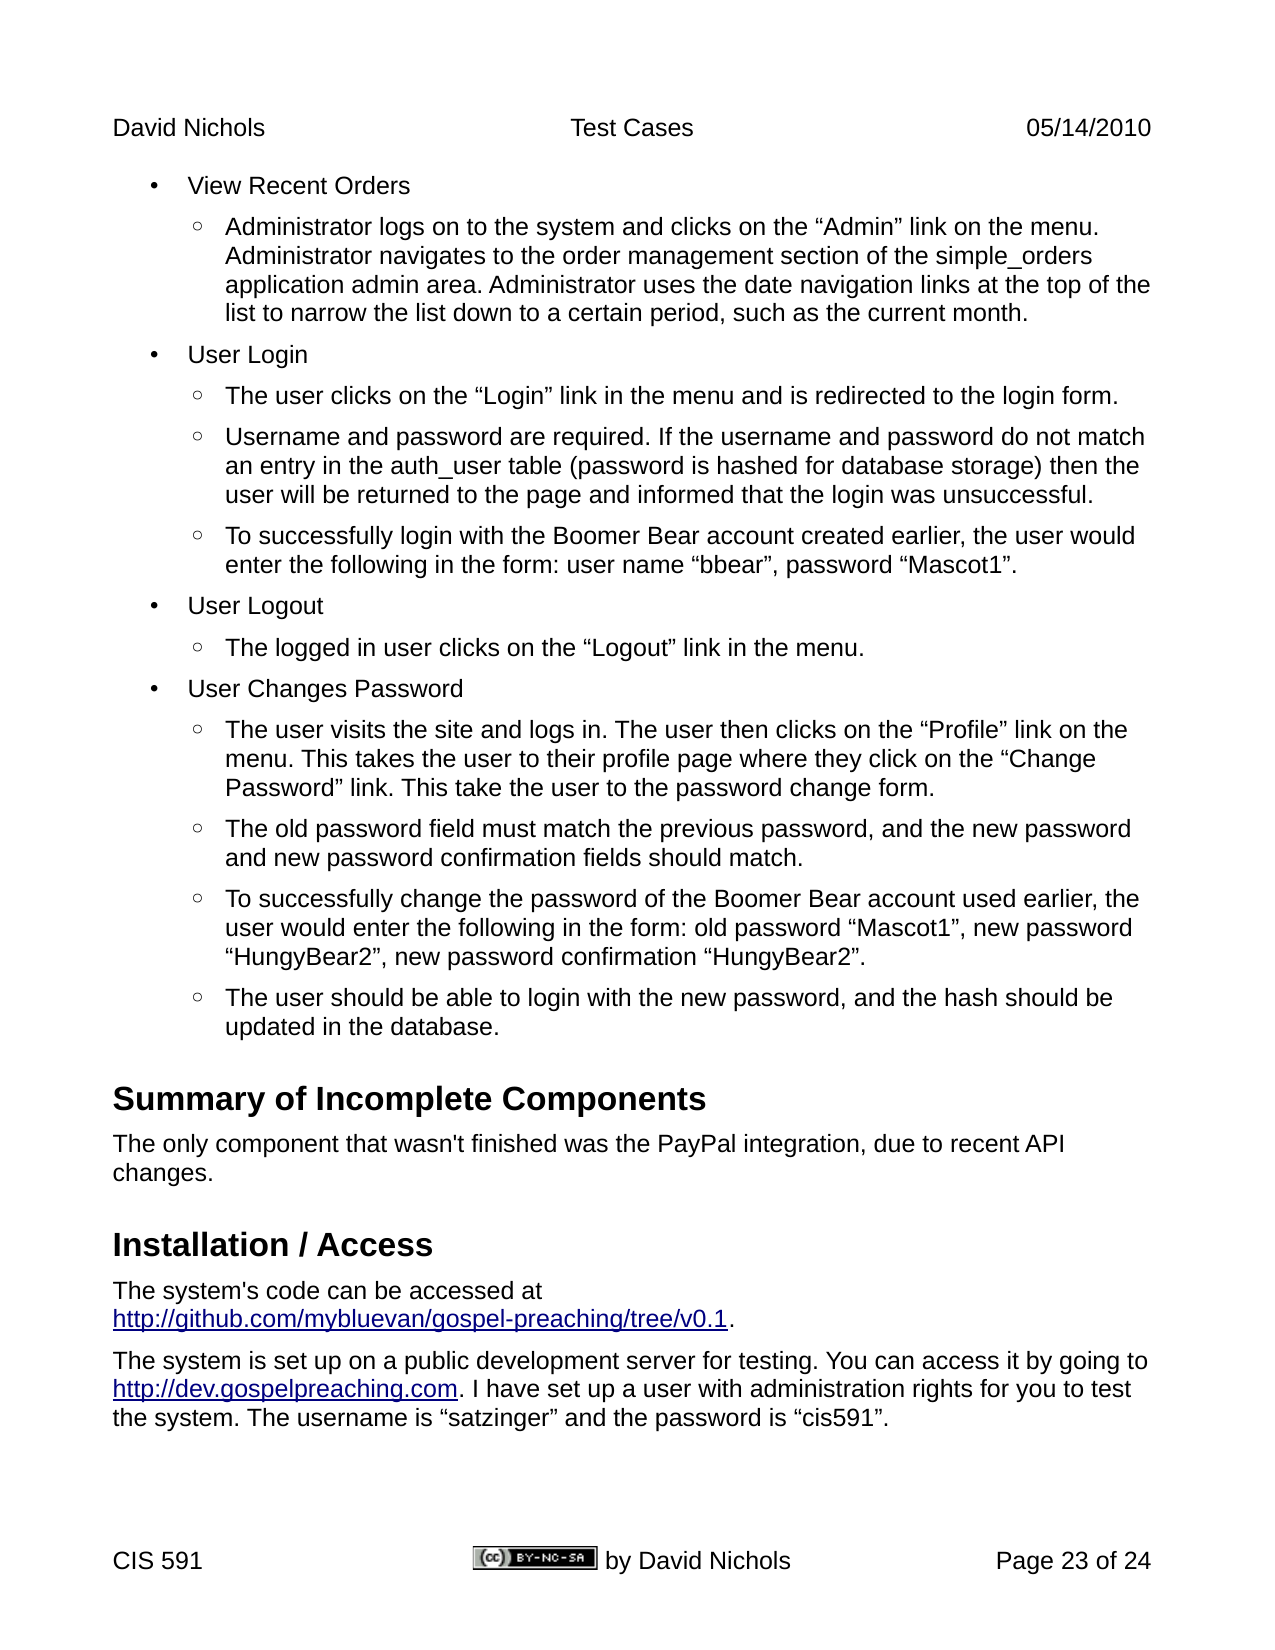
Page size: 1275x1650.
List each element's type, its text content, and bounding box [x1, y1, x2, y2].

list To successfully login with the Boomer Bear account created earlier, the user would enter the following in the form: user name “bbear”, password “Mascot1”. [187, 521, 1162, 579]
subtitle Installation / Access [112, 1224, 1162, 1263]
list To successfully change the password of the Boomer Bear account used earlier, the user would enter the following in the form: old password “Mascot1”, new password “HungyBear2”, new password confirmation “HungyBear2”. [187, 884, 1162, 971]
text The system is set up on a public development server for testing. You can access it by going to http://dev.gospelpreaching.com. I have set up a user with administration rights for you to test the system. The username is “satzinger” and the password is “cis591”. [112, 1346, 1162, 1432]
subtitle Summary of Incomplete Components [112, 1078, 1162, 1117]
list Username and password are required. If the username and password do not match an entry in the auth_user table (password is hashed for database storage) then the user will be returned to the page and informed that the login was unsuccessful. [187, 422, 1162, 509]
list The user clicks on the “Login” link in the menu and is redirected to the login form. [187, 381, 1162, 410]
list The old password field must match the previous password, and the new password and new password confirmation fields should match. [187, 814, 1162, 872]
list Administrator logs on to the system and clicks on the “Admin” link on the menu. Administrator navigates to the order management section of the simple_orders application admin area. Administrator uses the date navigation links at the top of the list to narrow the list down to a certain period, such as the current month. [187, 212, 1162, 327]
list The user visits the site and logs in. The user then clicks on the “Profile” link on the menu. This takes the user to their profile page where they click on the “Change Password” link. This take the user to the password change form. [187, 715, 1162, 802]
text The only component that wasn't finished was the PayPal integration, due to recent API changes. [112, 1129, 1162, 1187]
list User Login [150, 340, 1162, 368]
list User Logout [150, 591, 1162, 620]
picture [472, 1546, 598, 1570]
text The system's code can be accessed at http://github.com/mybluevan/gospel-preaching/tree/v0.1. [112, 1276, 1162, 1333]
list User Changes Password [150, 674, 1162, 703]
list The user should be able to login with the new password, and the hash should be updated in the database. [187, 983, 1162, 1041]
list The logged in user clicks on the “Logout” link in the menu. [187, 633, 1162, 662]
list View Recent Orders [150, 171, 1162, 199]
